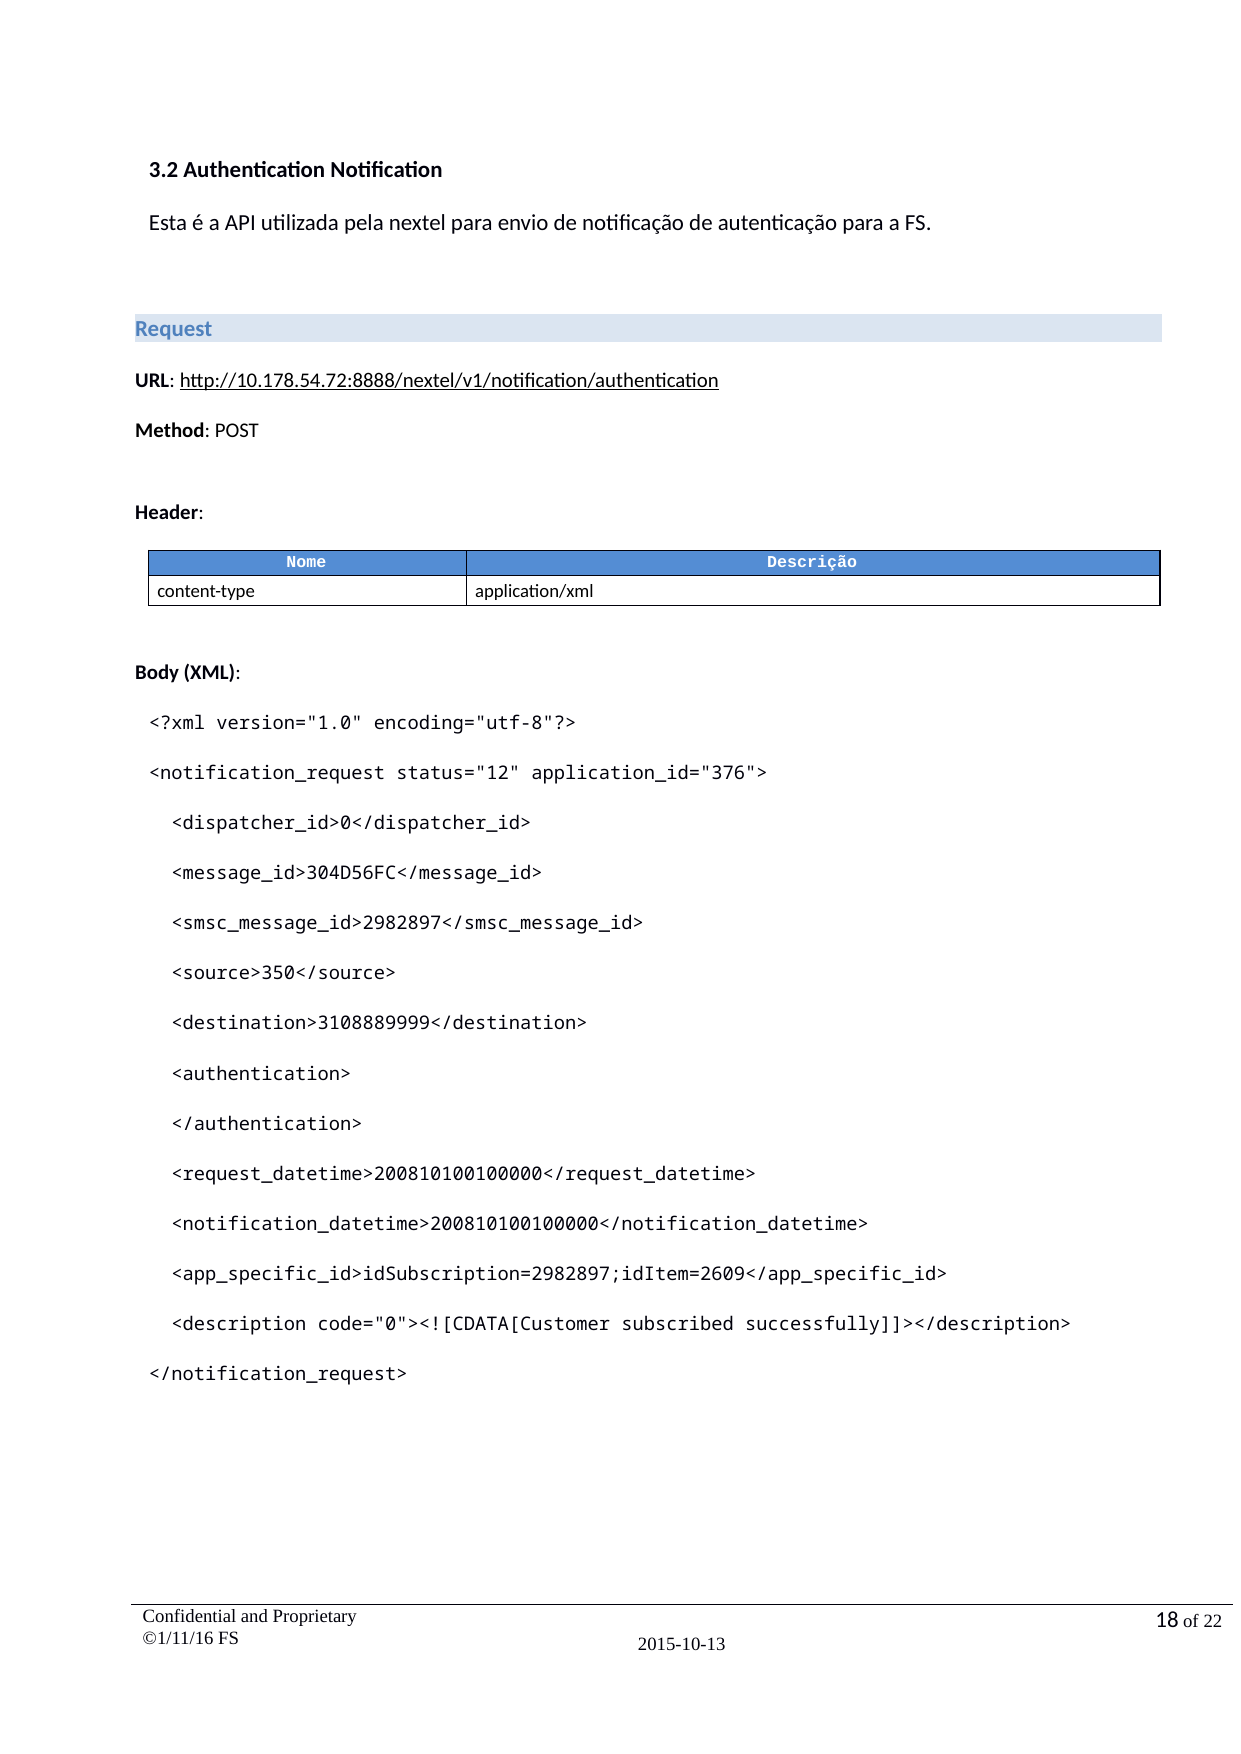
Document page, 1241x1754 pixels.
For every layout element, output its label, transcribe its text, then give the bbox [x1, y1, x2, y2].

text Header: [135, 499, 1162, 525]
text Body (XML): [135, 659, 1162, 684]
text <?xml version="1.0" encoding="utf-8"?> [149, 709, 1162, 734]
text <dispatcher_id>0</dispatcher_id> [149, 809, 1162, 835]
text <message_id>304D56FC</message_id> [149, 859, 1162, 885]
text Method: POST [135, 417, 1162, 474]
text <source>350</source> [149, 959, 1162, 985]
text <notification_datetime>200810100100000</notification_datetime> [149, 1210, 1162, 1236]
text <description code="0"><![CDATA[Customer subscribed successfully]]></description> [149, 1310, 1162, 1336]
text <destination>3108889999</destination> [149, 1010, 1162, 1035]
text <authentication> [149, 1060, 1162, 1085]
text Request [135, 314, 1162, 342]
table_cell application/xml [467, 576, 1159, 605]
text <app_specific_id>idSubscription=2982897;idItem=2609</app_specific_id> [149, 1260, 1162, 1286]
text </notification_request> [149, 1360, 1162, 1386]
table_header Descrição [467, 551, 1159, 575]
text <notification_request status="12" application_id="376"> [149, 759, 1162, 785]
table_header Nome [149, 551, 466, 575]
text <request_datetime>200810100100000</request_datetime> [149, 1160, 1162, 1186]
table_cell content-type [149, 576, 466, 605]
text Esta é a API utilizada pela nextel para envio de notificação de autenticação para a FS. [149, 208, 1162, 236]
text 3.2 Authentication Notification [149, 155, 1162, 183]
text <smsc_message_id>2982897</smsc_message_id> [149, 909, 1162, 935]
text URL: http://10.178.54.72:8888/nextel/v1/notification/authentication [135, 367, 1162, 392]
text </authentication> [149, 1110, 1162, 1135]
